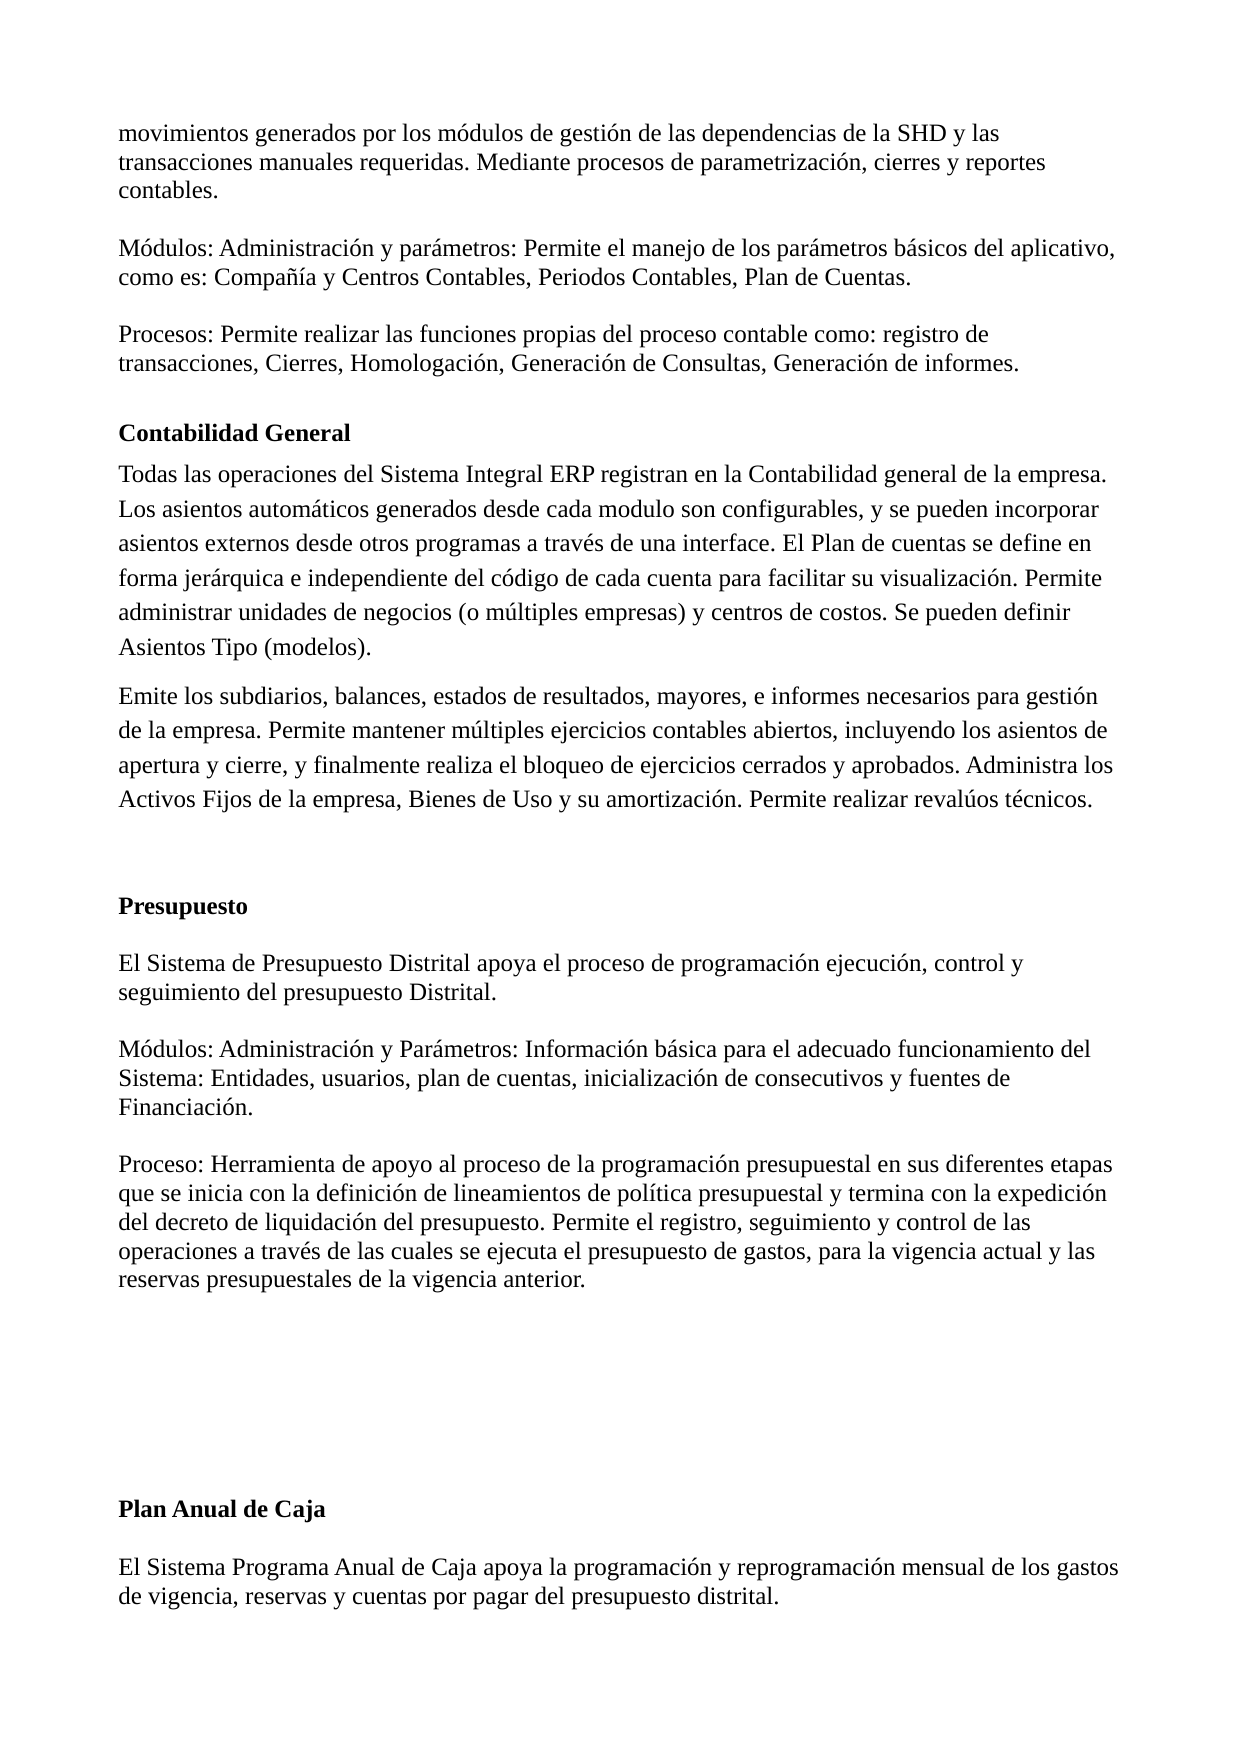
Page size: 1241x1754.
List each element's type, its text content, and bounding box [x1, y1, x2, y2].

text El Sistema de Presupuesto Distrital apoya el proceso de programación ejecución, control y seguimiento del presupuesto Distrital. Módulos: Administración y Parámetros: Información básica para el adecuado funcionamiento del Sistema: Entidades, usuarios, plan de cuentas, inicialización de consecutivos y fuentes de Financiación. Proceso: Herramienta de apoyo al proceso de la programación presupuestal en sus diferentes etapas que se inicia con la definición de lineamientos de política presupuestal y termina con la expedición del decreto de liquidación del presupuesto. Permite el registro, seguimiento y control de las operaciones a través de las cuales se ejecuta el presupuesto de gastos, para la vigencia actual y las reservas presupuestales de la vigencia anterior. [118, 948, 1122, 1293]
subtitle Contabilidad General [118, 418, 1122, 447]
text Plan Anual de Caja [118, 1494, 1122, 1523]
text Emite los subdiarios, balances, estados de resultados, mayores, e informes necesarios para gestión de la empresa. Permite mantener múltiples ejercicios contables abiertos, incluyendo los asientos de apertura y cierre, y finalmente realiza el bloqueo de ejercicios cerrados y aprobados. Administra los Activos Fijos de la empresa, Bienes de Uso y su amortización. Permite realizar revalúos técnicos. [118, 681, 1122, 813]
text Todas las operaciones del Sistema Integral ERP registran en la Contabilidad general de la empresa. Los asientos automáticos generados desde cada modulo son configurables, y se pueden incorporar asientos externos desde otros programas a través de una interface. El Plan de cuentas se define en forma jerárquica e independiente del código de cada cuenta para facilitar su visualización. Permite administrar unidades de negocios (o múltiples empresas) y centros de costos. Se pueden definir Asientos Tipo (modelos). [118, 459, 1122, 661]
text movimientos generados por los módulos de gestión de las dependencias de la SHD y las transacciones manuales requeridas. Mediante procesos de parametrización, cierres y reportes contables. Módulos: Administración y parámetros: Permite el manejo de los parámetros básicos del aplicativo, como es: Compañía y Centros Contables, Periodos Contables, Plan de Cuentas. Procesos: Permite realizar las funciones propias del proceso contable como: registro de transacciones, Cierres, Homologación, Generación de Consultas, Generación de informes. [118, 118, 1122, 377]
text El Sistema Programa Anual de Caja apoya la programación y reprogramación mensual de los gastos de vigencia, reservas y cuentas por pagar del presupuesto distrital. [118, 1552, 1122, 1609]
text Presupuesto [118, 891, 1122, 919]
